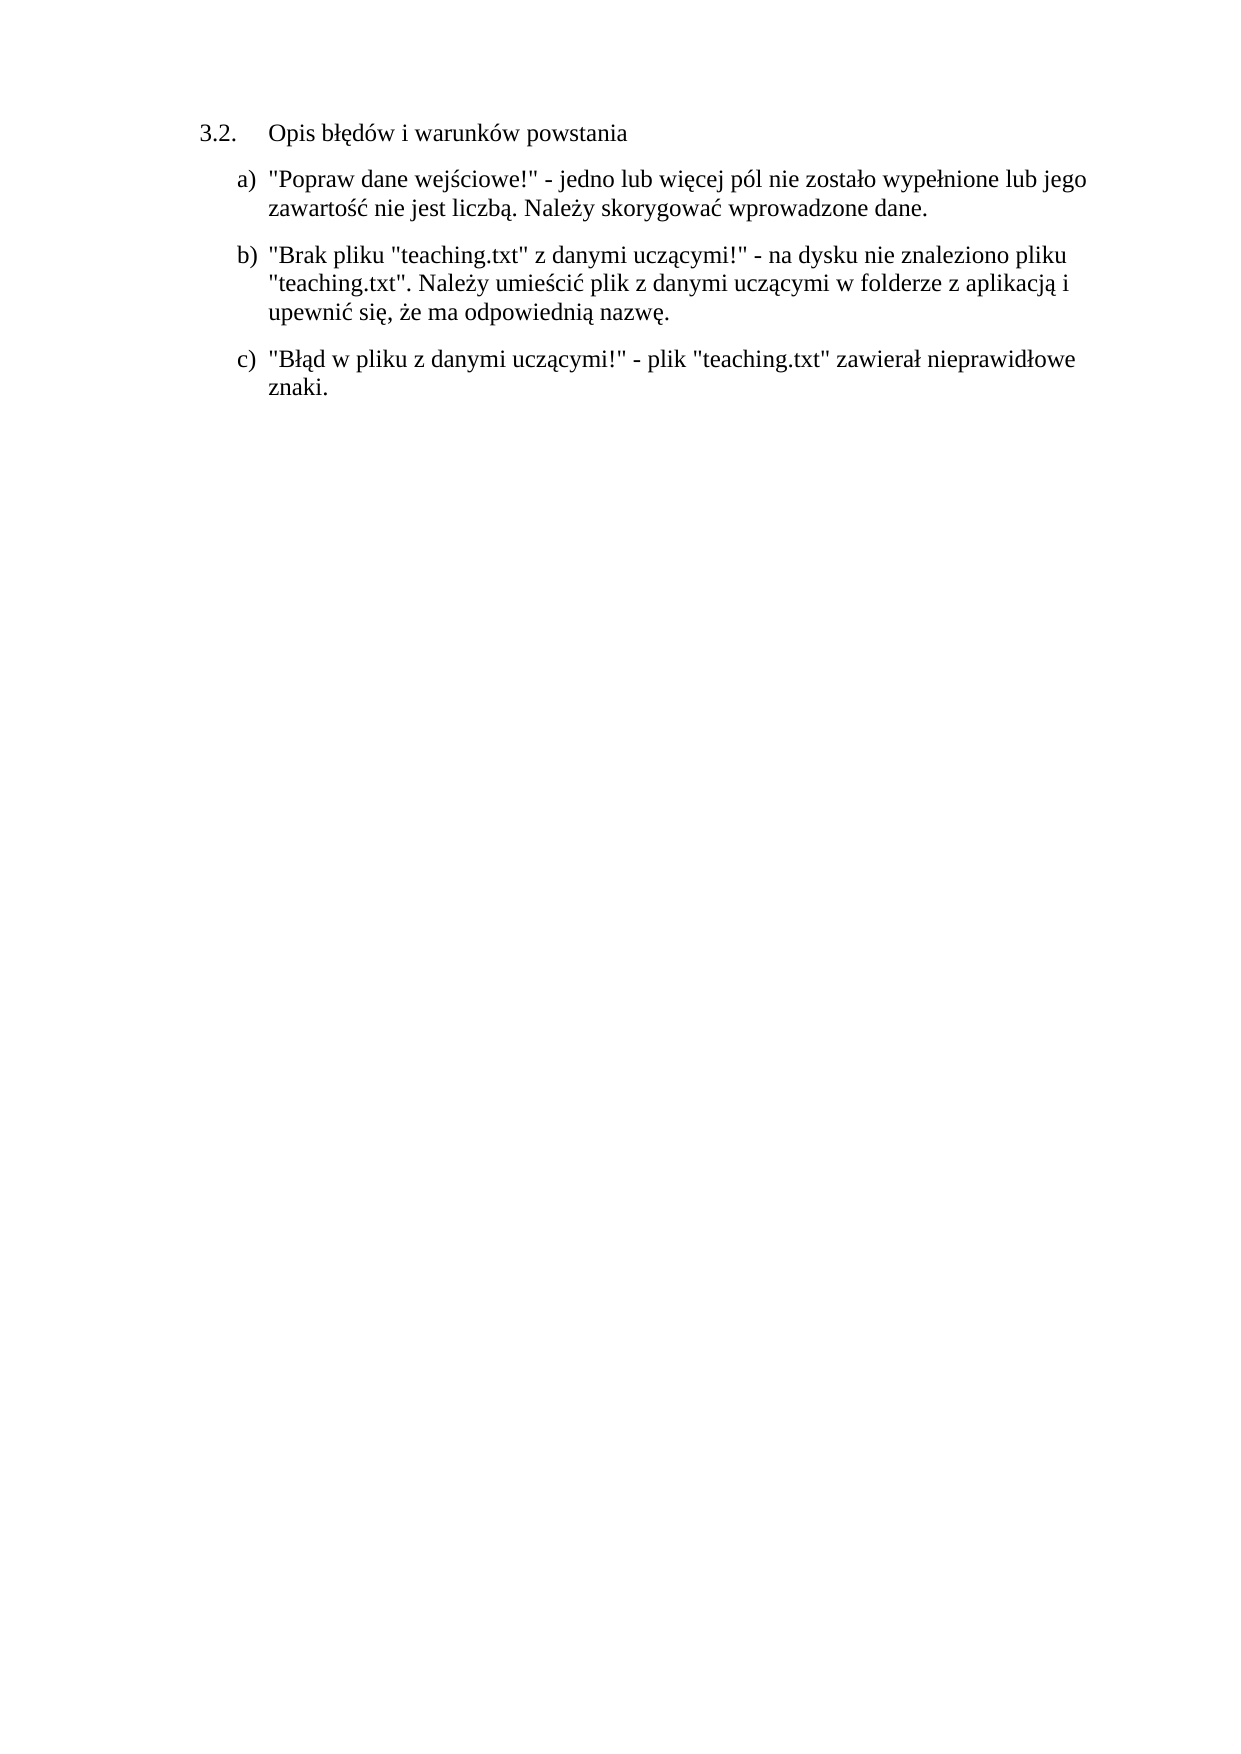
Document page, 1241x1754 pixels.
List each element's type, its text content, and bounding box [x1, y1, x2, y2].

list "Brak pliku "teaching.txt" z danymi uczącymi!" - na dysku nie znaleziono pliku "teaching.txt". Należy umieścić plik z danymi uczącymi w folderze z aplikacją i upewnić się, że ma odpowiednią nazwę. [231, 240, 1122, 326]
list "Błąd w pliku z danymi uczącymi!" - plik "teaching.txt" zawierał nieprawidłowe znaki. [231, 344, 1122, 401]
list "Popraw dane wejściowe!" - jedno lub więcej pól nie zostało wypełnione lub jego zawartość nie jest liczbą. Należy skorygować wprowadzone dane. [231, 164, 1122, 222]
list Opis błędów i warunków powstania [193, 118, 1122, 147]
